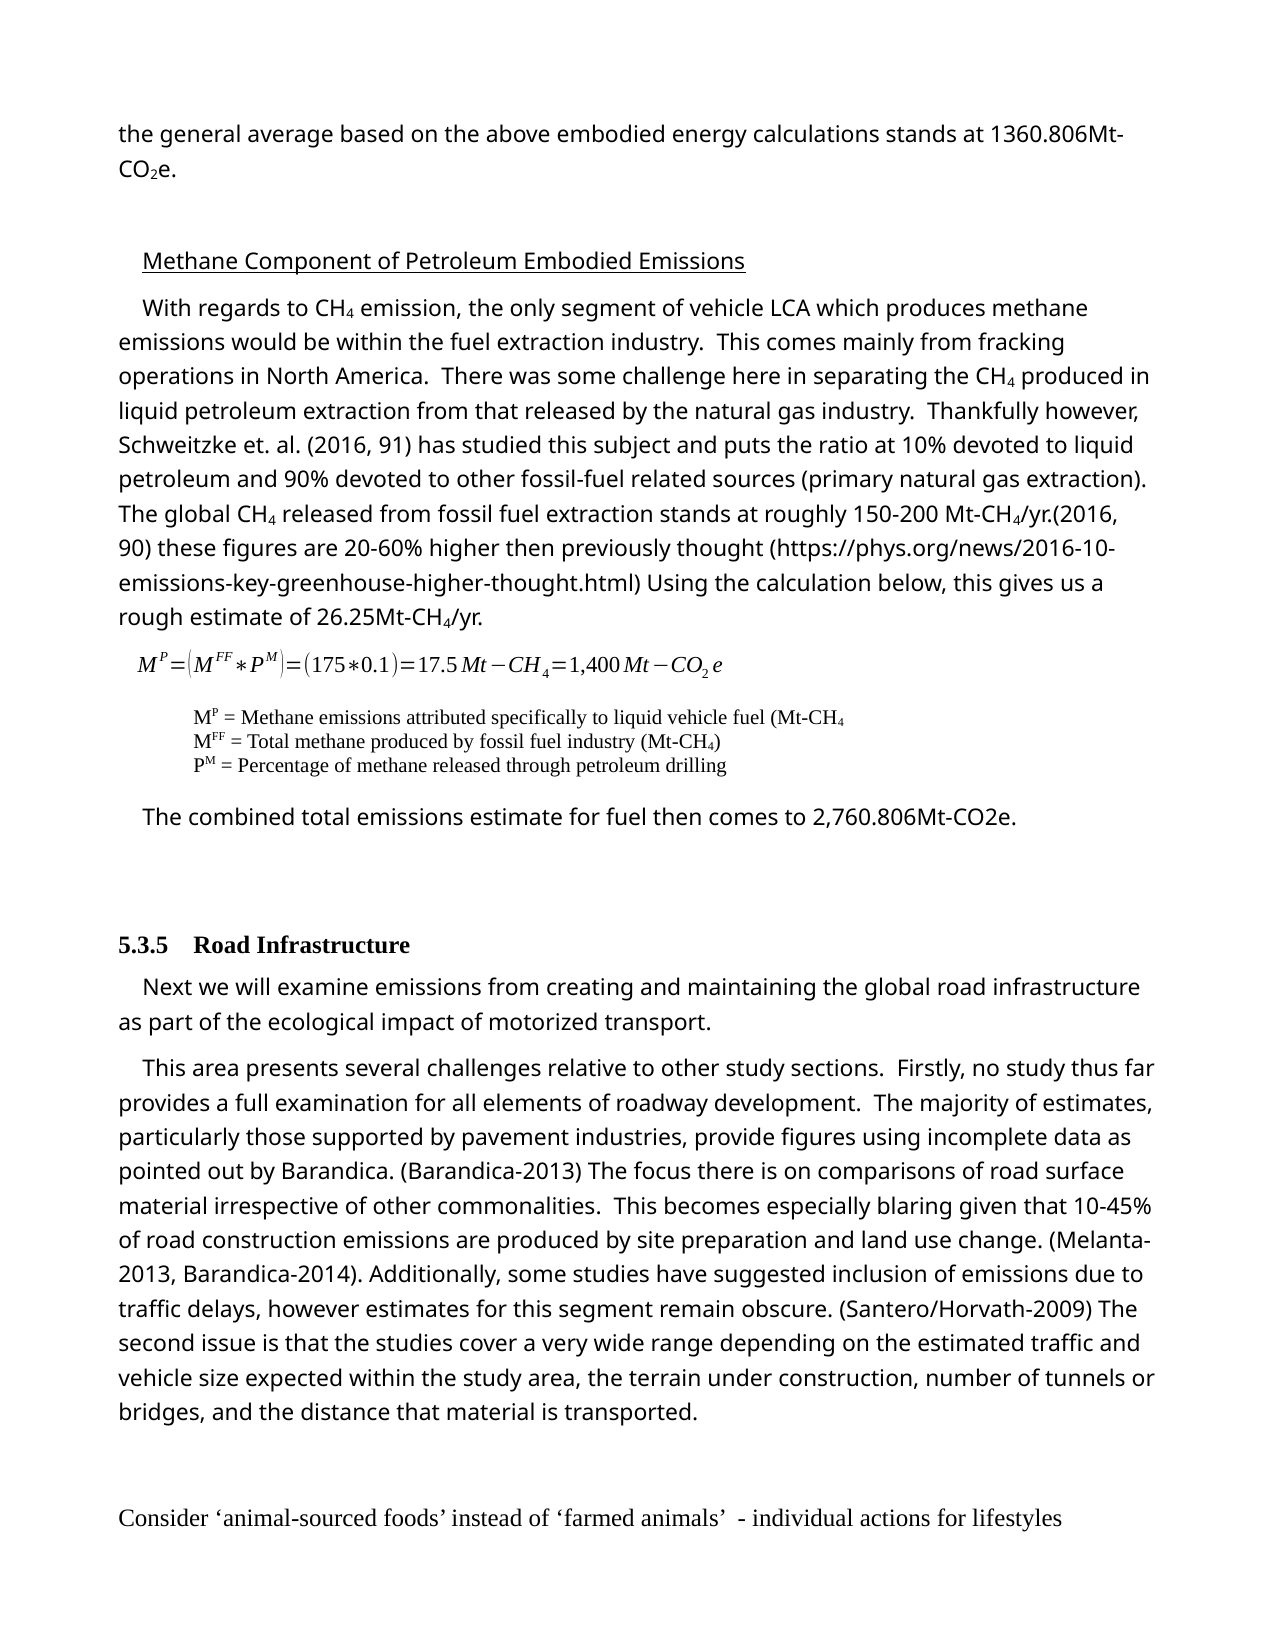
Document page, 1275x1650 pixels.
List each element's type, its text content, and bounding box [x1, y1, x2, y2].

text PM = Percentage of methane released through petroleum drilling [118, 753, 1157, 777]
text Next we will examine emissions from creating and maintaining the global road infrastructure as part of the ecological impact of motorized transport. [118, 971, 1157, 1037]
text This area presents several challenges relative to other study sections. Firstly, no study thus far provides a full examination for all elements of roadway development. The majority of estimates, particularly those supported by pavement industries, provide figures using incomplete data as pointed out by Barandica. (Barandica-2013) The focus there is on comparisons of road surface material irrespective of other commonalities. This becomes especially blaring given that 10-45% of road construction emissions are produced by site preparation and land use change. (Melanta-2013, Barandica-2014). Additionally, some studies have suggested inclusion of emissions due to traffic delays, however estimates for this segment remain obscure. (Santero/Horvath-2009) The second issue is that the studies cover a very wide range depending on the estimated traffic and vehicle size expected within the study area, the terrain under construction, number of tunnels or bridges, and the distance that material is transported. [118, 1052, 1157, 1427]
text Methane Component of Petroleum Embodied Emissions [118, 245, 1157, 276]
text The combined total emissions estimate for fuel then comes to 2,760.806Mt-CO2e. [118, 801, 1157, 832]
text With regards to CH4 emission, the only segment of vehicle LCA which produces methane emissions would be within the fuel extraction industry. This comes mainly from fracking operations in North America. There was some challenge here in separating the CH4 produced in liquid petroleum extraction from that released by the natural gas industry. Thankfully however, Schweitzke et. al. (2016, 91) has studied this subject and puts the ratio at 10% devoted to liquid petroleum and 90% devoted to other fossil-fuel related sources (primary natural gas extraction). The global CH4 released from fossil fuel extraction stands at roughly 150-200 Mt-CH4/yr.(2016, 90) these figures are 20-60% higher then previously thought (https://phys.org/news/2016-10-emissions-key-greenhouse-higher-thought.html) Using the calculation below, this gives us a rough estimate of 26.25Mt-CH4/yr. [118, 292, 1157, 632]
text MP = Methane emissions attributed specifically to liquid vehicle fuel (Mt-CH4 [118, 705, 1157, 729]
text the general average based on the above embodied energy calculations stands at 1360.806Mt-CO2e. [118, 118, 1157, 184]
subtitle Road Infrastructure [118, 930, 1157, 959]
text MFF = Total methane produced by fossil fuel industry (Mt-CH4) [118, 729, 1157, 753]
